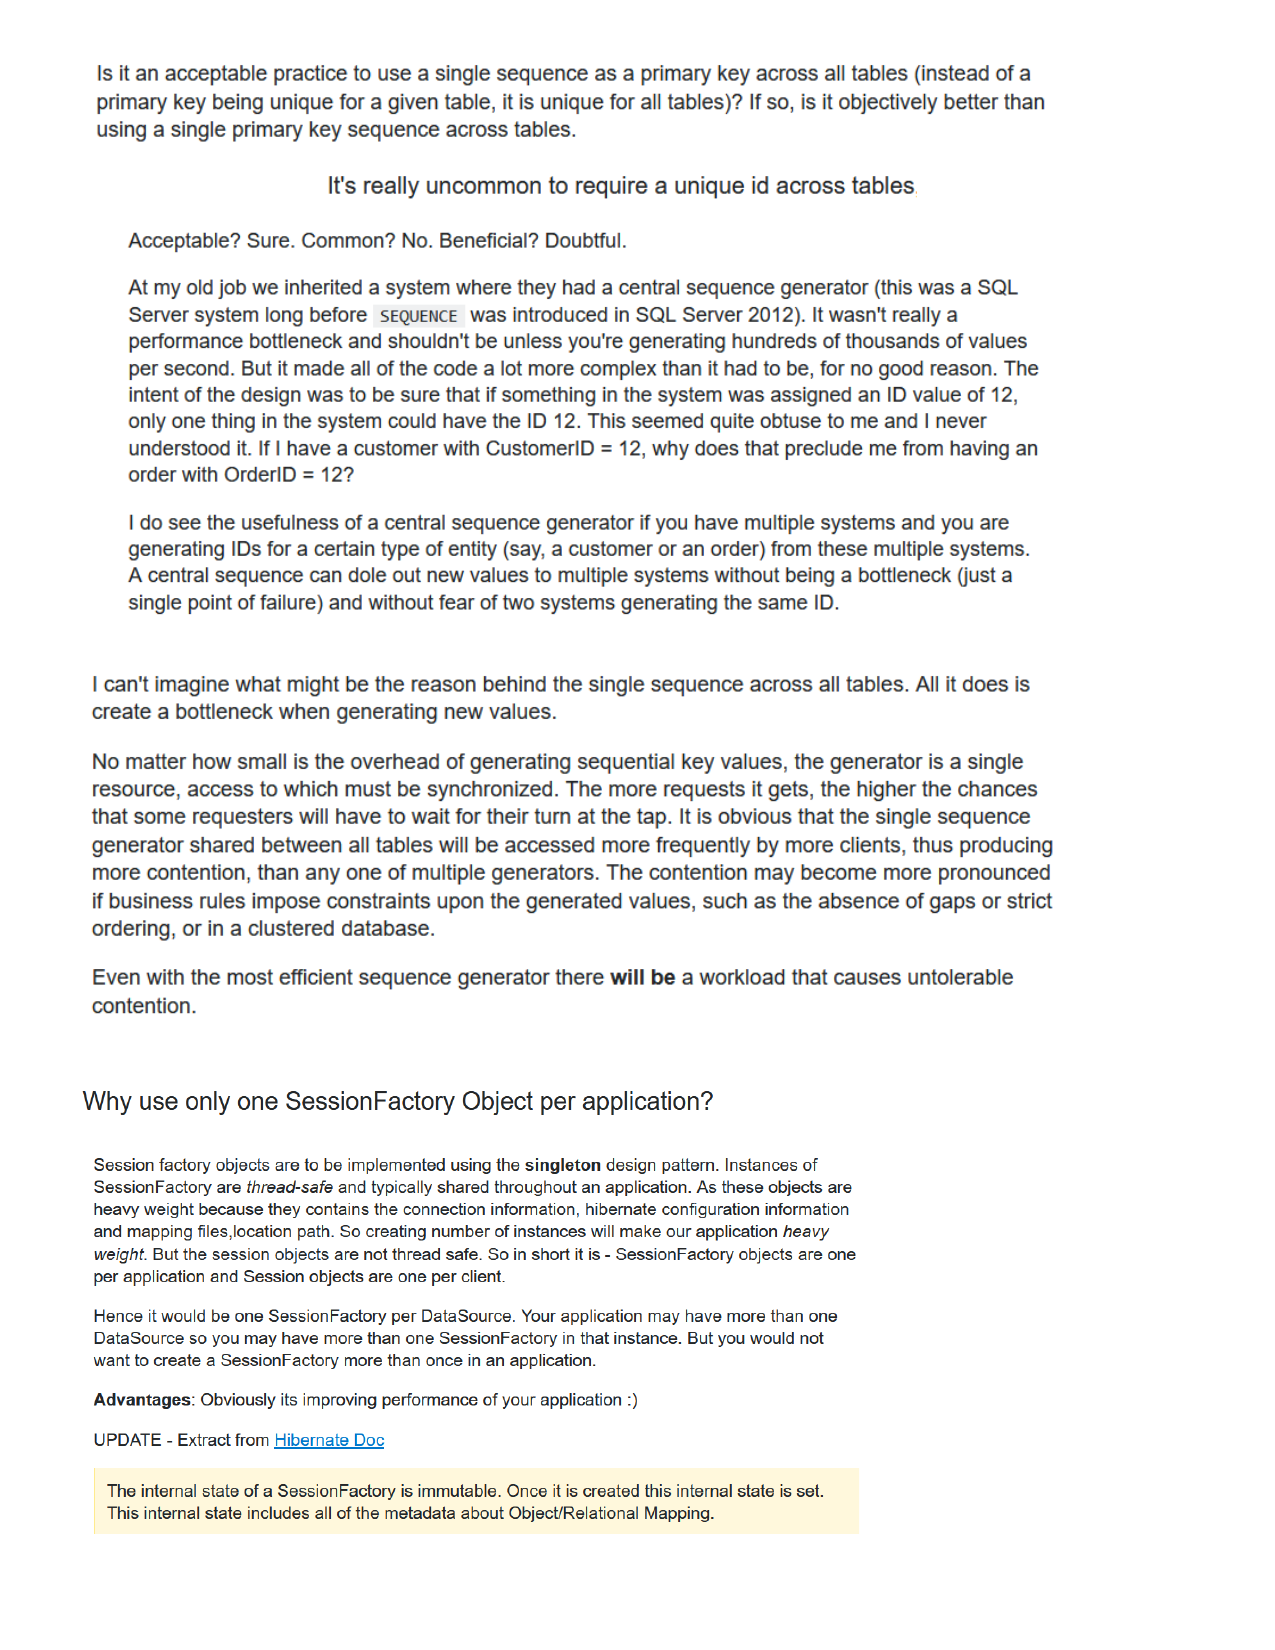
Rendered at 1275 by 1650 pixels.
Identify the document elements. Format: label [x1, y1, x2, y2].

picture [90, 1153, 860, 1534]
picture [123, 227, 1044, 621]
picture [323, 169, 917, 202]
picture [79, 1087, 715, 1117]
picture [93, 58, 1049, 144]
picture [86, 669, 1056, 1024]
